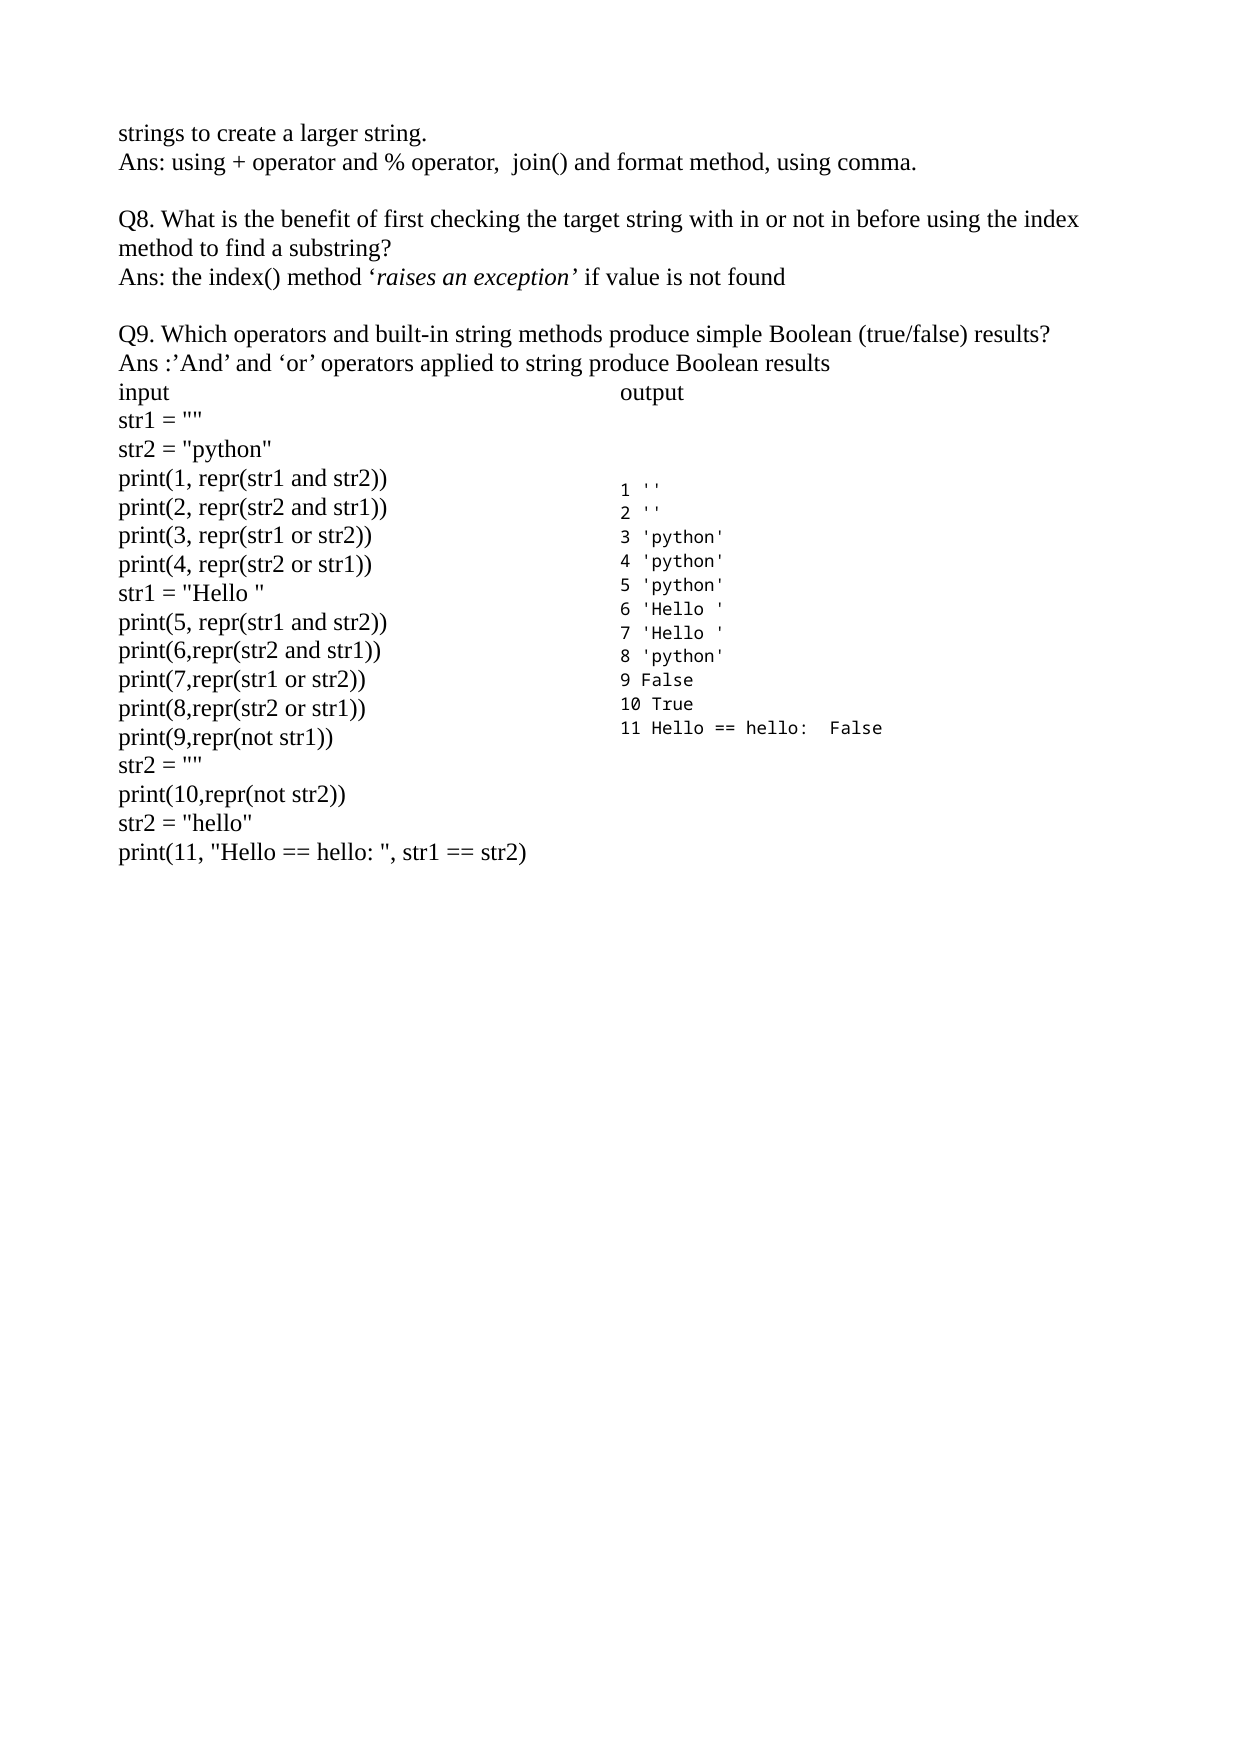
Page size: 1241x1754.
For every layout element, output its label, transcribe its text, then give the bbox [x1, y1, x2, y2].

table_header output [620, 377, 1122, 406]
text Ans: using + operator and % operator, join() and format method, using comma. [118, 147, 1122, 176]
text Ans :’And’ and ‘or’ operators applied to string produce Boolean results [118, 348, 1122, 377]
text Ans: the index() method ‘raises an exception’ if value is not found [118, 262, 1122, 291]
table_cell 1 '' 2 '' 3 'python' 4 'python' 5 'python' 6 'Hello ' 7 'Hello ' 8 'python' 9 False 10 True 11 Hello == hello: False [620, 739, 1122, 866]
text strings to create a larger string. [118, 118, 1122, 147]
table_cell 1 '' 2 '' 3 'python' 4 'python' 5 'python' 6 'Hello ' 7 'Hello ' 8 'python' 9 False 10 True 11 Hello == hello: False [620, 406, 1122, 501]
text Q9. Which operators and built-in string methods produce simple Boolean (true/false) results? [118, 319, 1122, 348]
text Q8. What is the benefit of first checking the target string with in or not in before using the index [118, 204, 1122, 233]
text method to find a substring? [118, 233, 1122, 262]
table_header input [118, 377, 620, 406]
table_cell str1 = "" str2 = "python" print(1, repr(str1 and str2)) print(2, repr(str2 and str1)) print(3, repr(str1 or str2)) print(4, repr(str2 or str1)) str1 = "Hello " print(5, repr(str1 and str2)) print(6,repr(str2 and str1)) print(7,repr(str1 or str2)) print(8,repr(str2 or str1)) print(9,repr(not str1)) str2 = "" print(10,repr(not str2)) str2 = "hello" print(11, "Hello == hello: ", str1 == str2) [118, 406, 620, 866]
